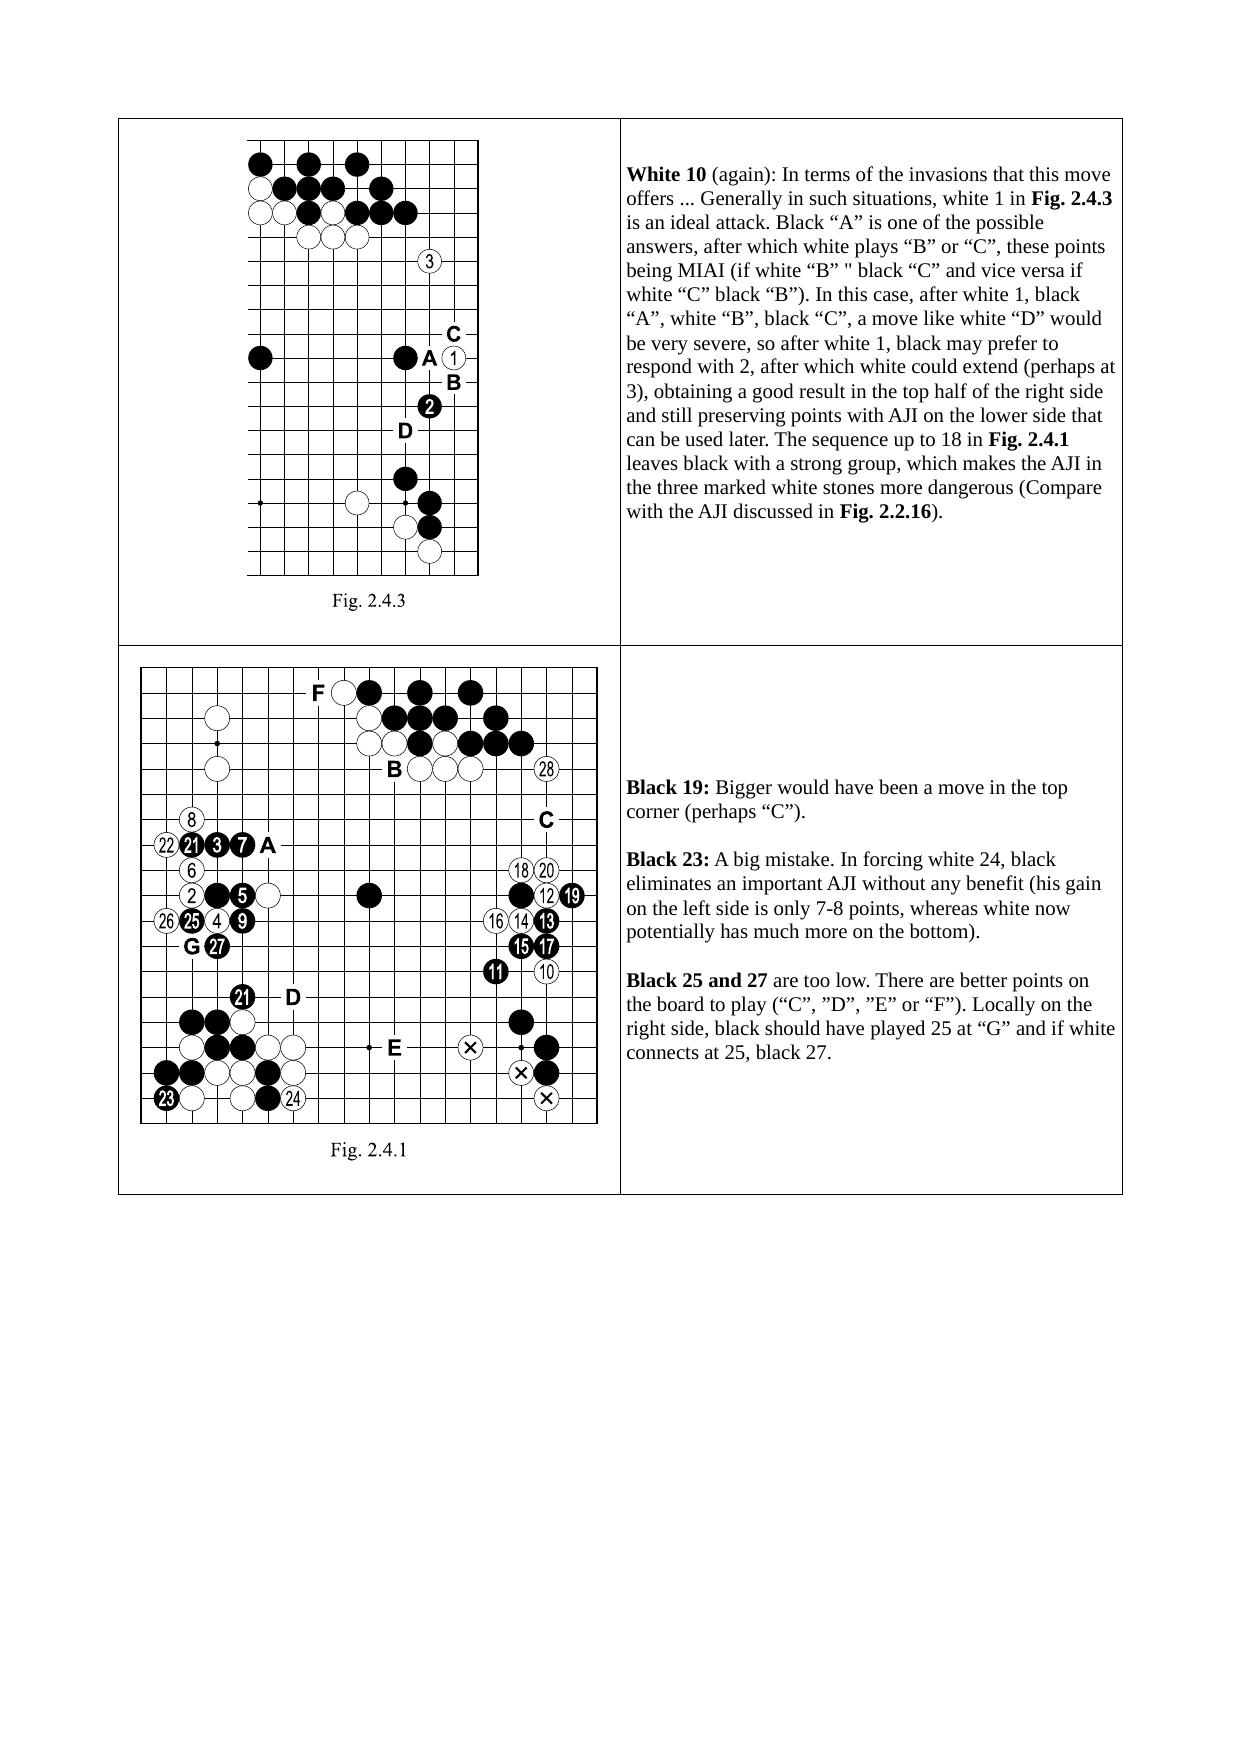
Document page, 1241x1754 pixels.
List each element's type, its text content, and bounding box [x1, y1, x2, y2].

table_header [119, 119, 620, 644]
table_header White 10 (again): In terms of the invasions that this move offers ... Generally in such situations, white 1 in Fig. 2.4.3 is an ideal attack. Black “A” is one of the possible answers, after which white plays “B” or “C”, these points being MIAI (if white “B” " black “C” and vice versa if white “C” black “B”). In this case, after white 1, black “A”, white “B”, black “C”, a move like white “D” would be very severe, so after white 1, black may prefer to respond with 2, after which white could extend (perhaps at 3), obtaining a good result in the top half of the right side and still preserving points with AJI on the lower side that can be used later. The sequence up to 18 in Fig. 2.4.1 leaves black with a strong group, which makes the AJI in the three marked white stones more dangerous (Compare with the AJI discussed in Fig. 2.2.16). [621, 119, 1122, 644]
table_cell Black 19: Bigger would have been a move in the top corner (perhaps “C”). Black 23: A big mistake. In forcing white 24, black eliminates an important AJI without any benefit (his gain on the left side is only 7-8 points, whereas white now potentially has much more on the bottom). Black 25 and 27 are too low. There are better points on the board to play (“C”, ”D”, ”E” or “F”). Locally on the right side, black should have played 25 at “G” and if white connects at 25, black 27. [621, 646, 1122, 1194]
table_cell [119, 646, 620, 1194]
